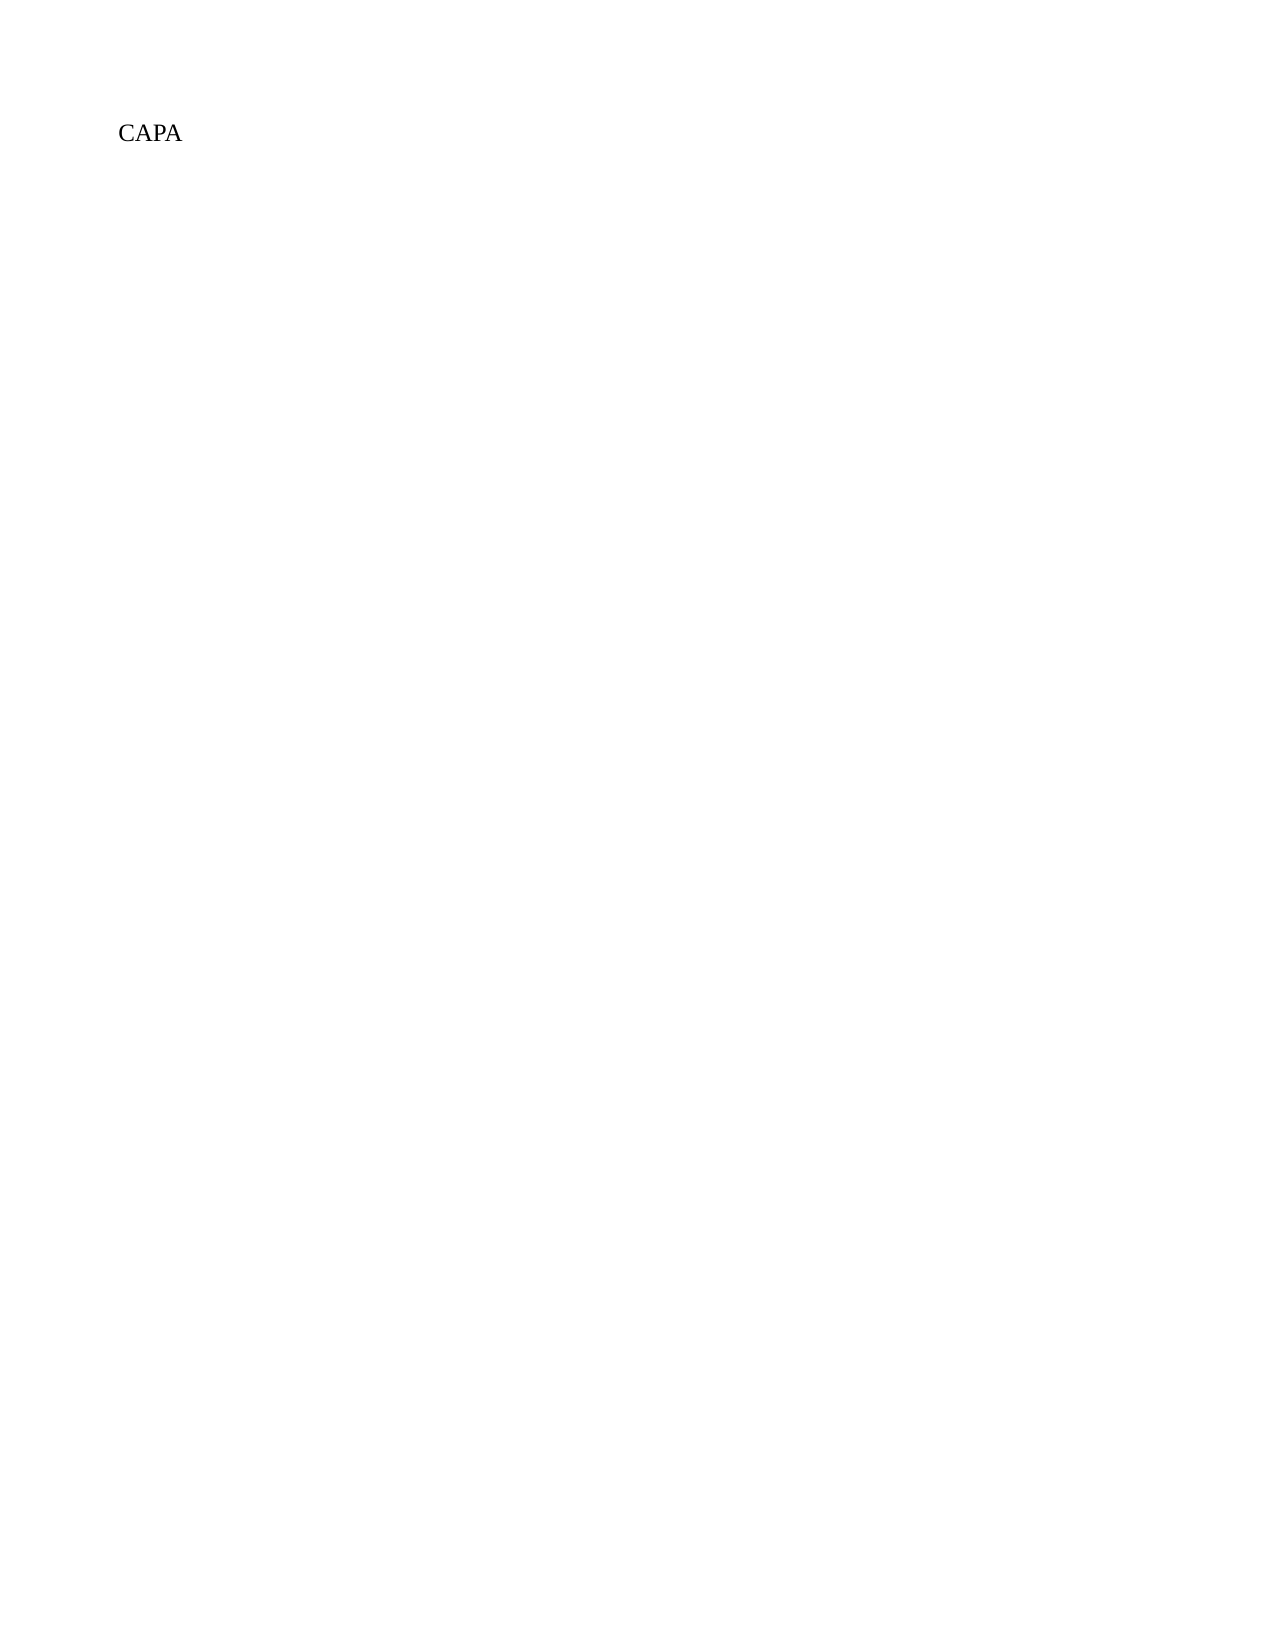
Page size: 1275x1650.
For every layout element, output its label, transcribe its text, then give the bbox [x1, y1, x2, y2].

text CAPA [118, 118, 1157, 147]
